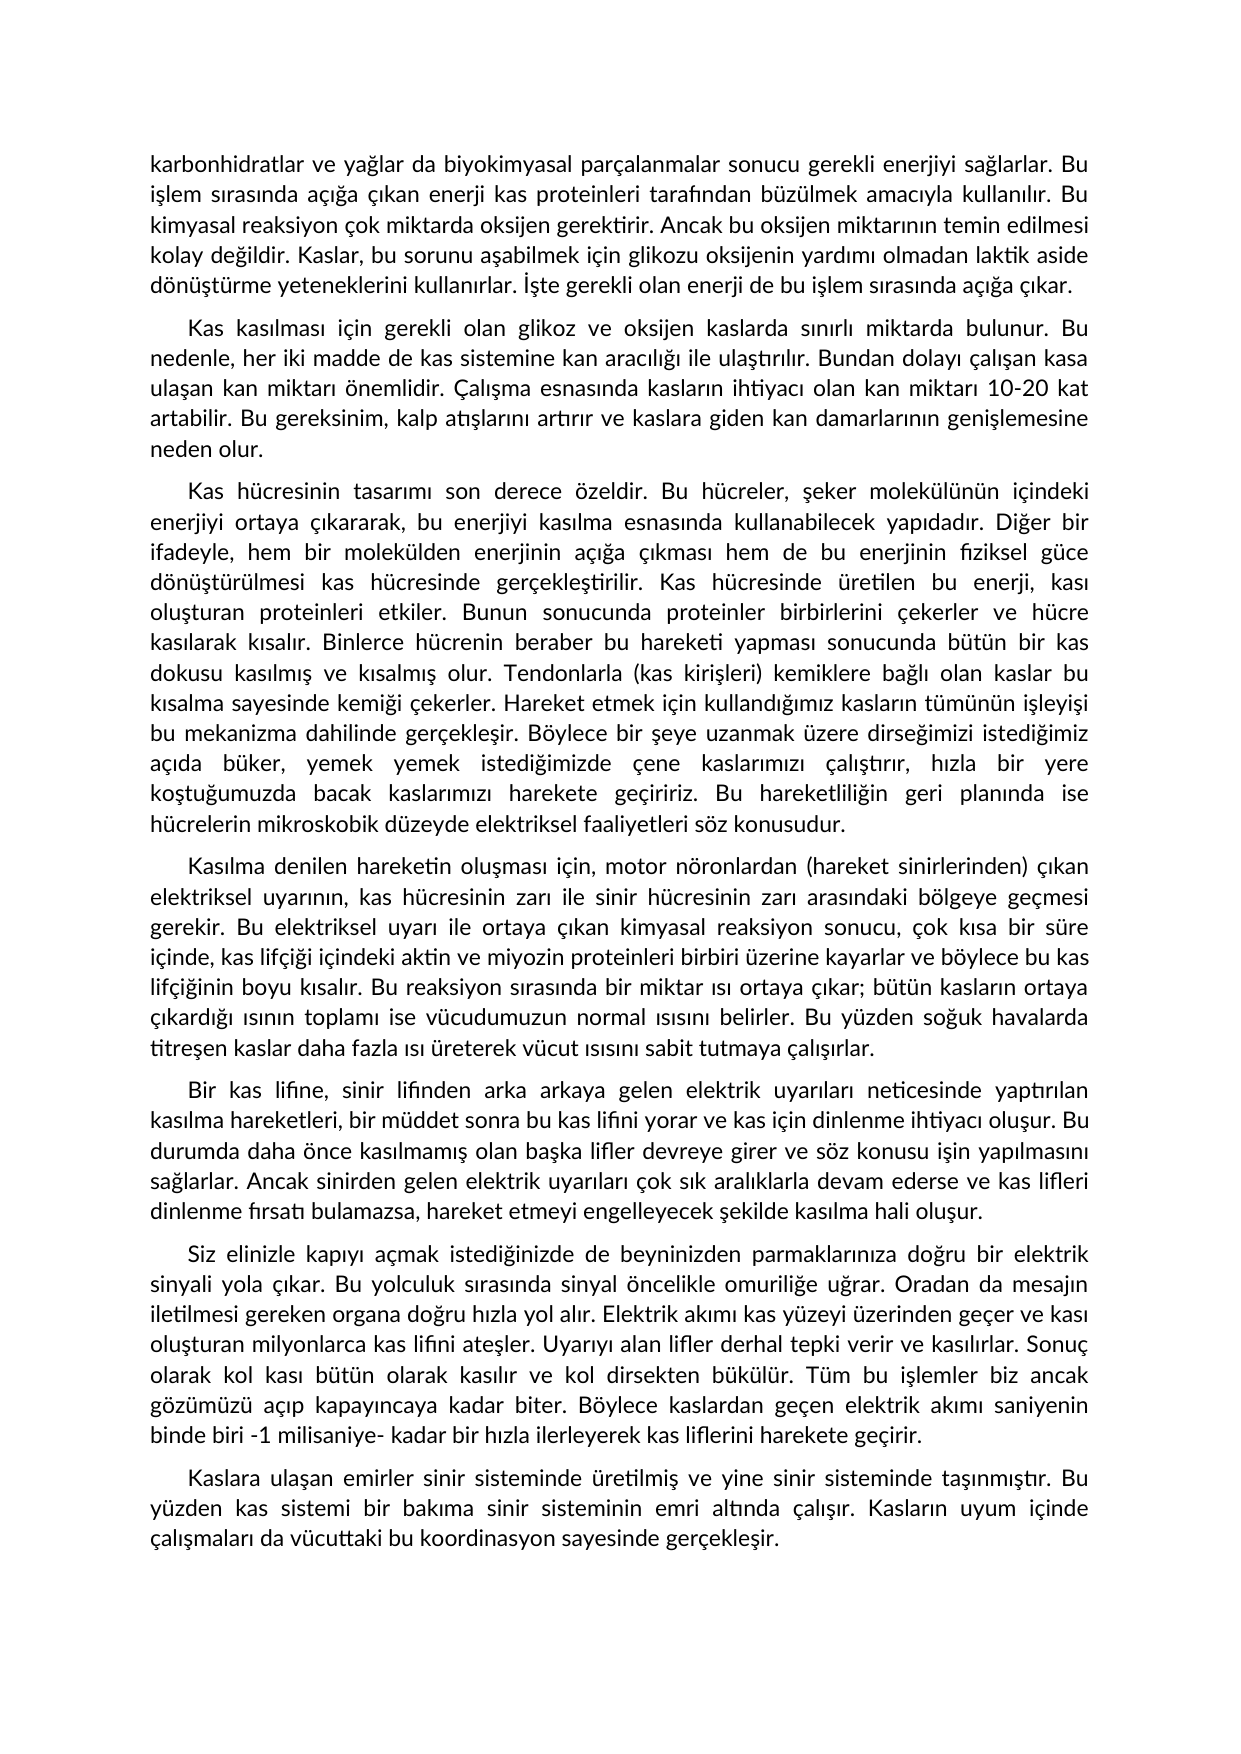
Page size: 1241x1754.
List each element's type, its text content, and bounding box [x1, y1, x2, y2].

text Bir kas lifine, sinir lifinden arka arkaya gelen elektrik uyarıları neticesinde yaptırılan kasılma hareketleri, bir müddet sonra bu kas lifini yorar ve kas için dinlenme ihtiyacı oluşur. Bu durumda daha önce kasılmamış olan başka lifler devreye girer ve söz konusu işin yapılmasını sağlarlar. Ancak sinirden gelen elektrik uyarıları çok sık aralıklarla devam ederse ve kas lifleri dinlenme fırsatı bulamazsa, hareket etmeyi engelleyecek şekilde kasılma hali oluşur. [150, 1076, 1090, 1224]
text Kas kasılması için gerekli olan glikoz ve oksijen kaslarda sınırlı miktarda bulunur. Bu nedenle, her iki madde de kas sistemine kan aracılığı ile ulaştırılır. Bundan dolayı çalışan kasa ulaşan kan miktarı önemlidir. Çalışma esnasında kasların ihtiyacı olan kan miktarı 10-20 kat artabilir. Bu gereksinim, kalp atışlarını artırır ve kaslara giden kan damarlarının genişlemesine neden olur. [150, 313, 1090, 462]
text karbonhidratlar ve yağlar da biyokimyasal parçalanmalar sonucu gerekli enerjiyi sağlarlar. Bu işlem sırasında açığa çıkan enerji kas proteinleri tarafından büzülmek amacıyla kullanılır. Bu kimyasal reaksiyon çok miktarda oksijen gerektirir. Ancak bu oksijen miktarının temin edilmesi kolay değildir. Kaslar, bu sorunu aşabilmek için glikozu oksijenin yardımı olmadan laktik aside dönüştürme yeteneklerini kullanırlar. İşte gerekli olan enerji de bu işlem sırasında açığa çıkar. [150, 150, 1090, 298]
text Siz elinizle kapıyı açmak istediğinizde de beyninizden parmaklarınıza doğru bir elektrik sinyali yola çıkar. Bu yolculuk sırasında sinyal öncelikle omuriliğe uğrar. Oradan da mesajın iletilmesi gereken organa doğru hızla yol alır. Elektrik akımı kas yüzeyi üzerinden geçer ve kası oluşturan milyonlarca kas lifini ateşler. Uyarıyı alan lifler derhal tepki verir ve kasılırlar. Sonuç olarak kol kası bütün olarak kasılır ve kol dirsekten bükülür. Tüm bu işlemler biz ancak gözümüzü açıp kapayıncaya kadar biter. Böylece kaslardan geçen elektrik akımı saniyenin binde biri -1 milisaniye- kadar bir hızla ilerleyerek kas liflerini harekete geçirir. [150, 1239, 1090, 1448]
text Kaslara ulaşan emirler sinir sisteminde üretilmiş ve yine sinir sisteminde taşınmıştır. Bu yüzden kas sistemi bir bakıma sinir sisteminin emri altında çalışır. Kasların uyum içinde çalışmaları da vücuttaki bu koordinasyon sayesinde gerçekleşir. [150, 1463, 1090, 1551]
text Kas hücresinin tasarımı son derece özeldir. Bu hücreler, şeker molekülünün içindeki enerjiyi ortaya çıkararak, bu enerjiyi kasılma esnasında kullanabilecek yapıdadır. Diğer bir ifadeyle, hem bir molekülden enerjinin açığa çıkması hem de bu enerjinin fiziksel güce dönüştürülmesi kas hücresinde gerçekleştirilir. Kas hücresinde üretilen bu enerji, kası oluşturan proteinleri etkiler. Bunun sonucunda proteinler birbirlerini çekerler ve hücre kasılarak kısalır. Binlerce hücrenin beraber bu hareketi yapması sonucunda bütün bir kas dokusu kasılmış ve kısalmış olur. Tendonlarla (kas kirişleri) kemiklere bağlı olan kaslar bu kısalma sayesinde kemiği çekerler. Hareket etmek için kullandığımız kasların tümünün işleyişi bu mekanizma dahilinde gerçekleşir. Böylece bir şeye uzanmak üzere dirseğimizi istediğimiz açıda büker, yemek yemek istediğimizde çene kaslarımızı çalıştırır, hızla bir yere koştuğumuzda bacak kaslarımızı harekete geçiririz. Bu hareketliliğin geri planında ise hücrelerin mikroskobik düzeyde elektriksel faaliyetleri söz konusudur. [150, 477, 1090, 837]
text Kasılma denilen hareketin oluşması için, motor nöronlardan (hareket sinirlerinden) çıkan elektriksel uyarının, kas hücresinin zarı ile sinir hücresinin zarı arasındaki bölgeye geçmesi gerekir. Bu elektriksel uyarı ile ortaya çıkan kimyasal reaksiyon sonucu, çok kısa bir süre içinde, kas lifçiği içindeki aktin ve miyozin proteinleri birbiri üzerine kayarlar ve böylece bu kas lifçiğinin boyu kısalır. Bu reaksiyon sırasında bir miktar ısı ortaya çıkar; bütün kasların ortaya çıkardığı ısının toplamı ise vücudumuzun normal ısısını belirler. Bu yüzden soğuk havalarda titreşen kaslar daha fazla ısı üreterek vücut ısısını sabit tutmaya çalışırlar. [150, 852, 1090, 1061]
